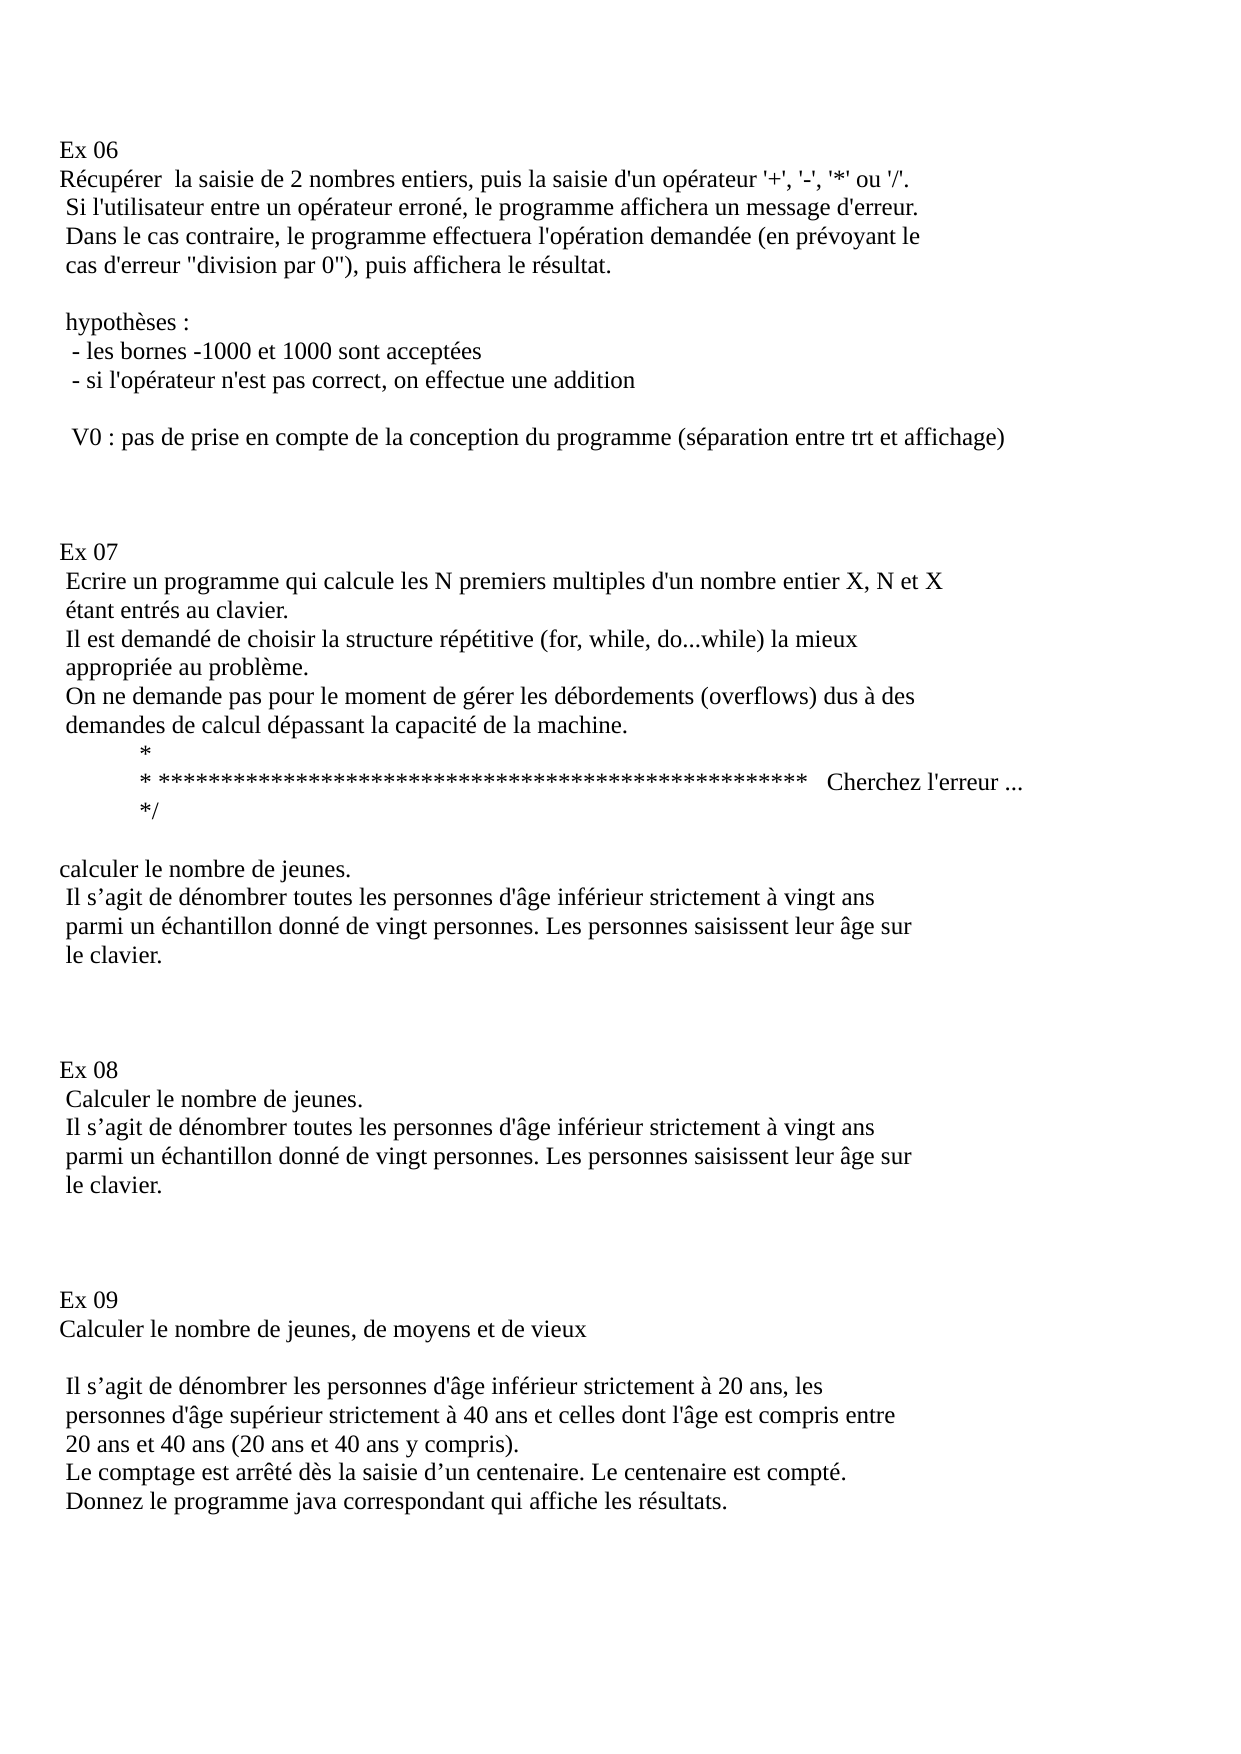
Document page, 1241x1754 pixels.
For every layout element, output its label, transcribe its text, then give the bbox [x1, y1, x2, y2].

text demandes de calcul dépassant la capacité de la machine. [59, 710, 1211, 739]
text parmi un échantillon donné de vingt personnes. Les personnes saisissent leur âge sur [59, 911, 1211, 940]
text Le comptage est arrêté dès la saisie d’un centenaire. Le centenaire est compté. [59, 1457, 1211, 1486]
text le clavier. [59, 1170, 1211, 1199]
text * **************************************************** Cherchez l'erreur ... [59, 767, 1211, 796]
text Ex 06 [59, 135, 1211, 164]
text cas d'erreur "division par 0"), puis affichera le résultat. [59, 250, 1211, 279]
text Dans le cas contraire, le programme effectuera l'opération demandée (en prévoyant le [59, 221, 1211, 250]
text Récupérer la saisie de 2 nombres entiers, puis la saisie d'un opérateur '+', '-', '*' ou '/'. [59, 164, 1211, 192]
text Ex 09 [59, 1285, 1211, 1314]
text Donnez le programme java correspondant qui affiche les résultats. [59, 1486, 1211, 1515]
text hypothèses : [59, 307, 1211, 336]
text V0 : pas de prise en compte de la conception du programme (séparation entre trt et affichage) [59, 422, 1211, 451]
text Ex 07 [59, 537, 1211, 566]
text Ecrire un programme qui calcule les N premiers multiples d'un nombre entier X, N et X [59, 566, 1211, 595]
text Ex 08 [59, 1055, 1211, 1084]
text - les bornes -1000 et 1000 sont acceptées [59, 336, 1211, 365]
text Il est demandé de choisir la structure répétitive (for, while, do...while) la mieux [59, 624, 1211, 652]
text Calculer le nombre de jeunes. [59, 1084, 1211, 1112]
text Calculer le nombre de jeunes, de moyens et de vieux [59, 1314, 1211, 1342]
text Il s’agit de dénombrer toutes les personnes d'âge inférieur strictement à vingt ans [59, 882, 1211, 911]
text - si l'opérateur n'est pas correct, on effectue une addition [59, 365, 1211, 394]
text On ne demande pas pour le moment de gérer les débordements (overflows) dus à des [59, 681, 1211, 710]
text * [59, 739, 1211, 767]
text personnes d'âge supérieur strictement à 40 ans et celles dont l'âge est compris entre [59, 1400, 1211, 1429]
text Il s’agit de dénombrer toutes les personnes d'âge inférieur strictement à vingt ans [59, 1112, 1211, 1141]
text le clavier. [59, 940, 1211, 969]
text parmi un échantillon donné de vingt personnes. Les personnes saisissent leur âge sur [59, 1141, 1211, 1170]
text appropriée au problème. [59, 652, 1211, 681]
text 20 ans et 40 ans (20 ans et 40 ans y compris). [59, 1429, 1211, 1457]
text étant entrés au clavier. [59, 595, 1211, 624]
text calculer le nombre de jeunes. [59, 854, 1211, 882]
text Si l'utilisateur entre un opérateur erroné, le programme affichera un message d'erreur. [59, 192, 1211, 221]
text */ [59, 796, 1211, 825]
text Il s’agit de dénombrer les personnes d'âge inférieur strictement à 20 ans, les [59, 1371, 1211, 1400]
